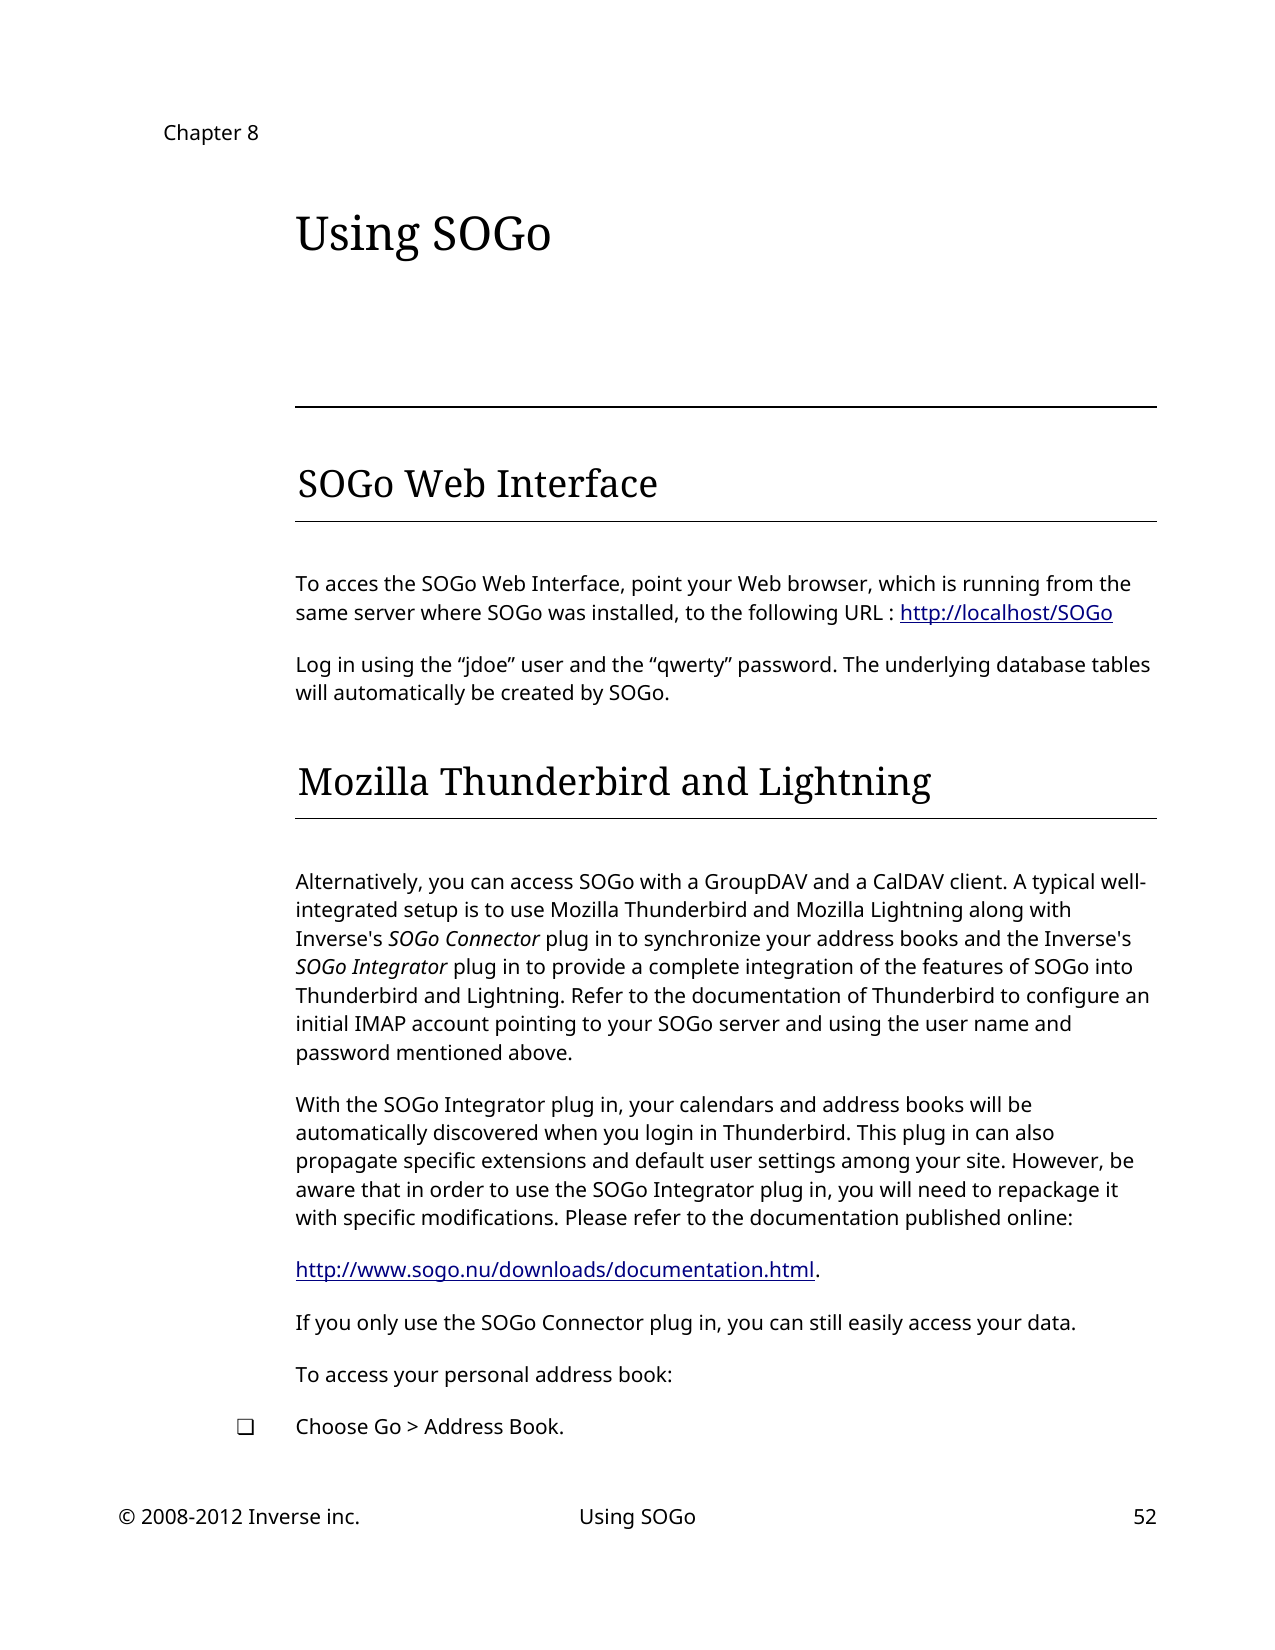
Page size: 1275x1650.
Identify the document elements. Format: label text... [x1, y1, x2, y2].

text With the SOGo Integrator plug in, your calendars and address books will be automatically discovered when you login in Thunderbird. This plug in can also propagate specific extensions and default user settings among your site. However, be aware that in order to use the SOGo Integrator plug in, you will need to repackage it with specific modifications. Please refer to the documentation published online: [295, 1090, 1157, 1232]
list ❏ Choose Go > Address Book. [236, 1412, 1157, 1440]
text To access your personal address book: [295, 1360, 1157, 1388]
subtitle Using SOGo [295, 201, 1157, 406]
text http://www.sogo.nu/downloads/documentation.html. [295, 1256, 1157, 1284]
text To acces the SOGo Web Interface, point your Web browser, which is running from the same server where SOGo was installed, to the following URL : http://localhost/SOGo [295, 569, 1157, 626]
subtitle Mozilla Thunderbird and Lightning [295, 755, 1157, 818]
text Log in using the “jdoe” user and the “qwerty” password. The underlying database tables will automatically be created by SOGo. [295, 650, 1157, 707]
text If you only use the SOGo Connector plug in, you can still easily access your data. [295, 1308, 1157, 1336]
text Alternatively, you can access SOGo with a GroupDAV and a CalDAV client. A typical well-integrated setup is to use Mozilla Thunderbird and Mozilla Lightning along with Inverse's SOGo Connector plug in to synchronize your address books and the Inverse's SOGo Integrator plug in to provide a complete integration of the features of SOGo into Thunderbird and Lightning. Refer to the documentation of Thunderbird to configure an initial IMAP account pointing to your SOGo server and using the user name and password mentioned above. [295, 867, 1157, 1066]
subtitle SOGo Web Interface [295, 458, 1157, 521]
